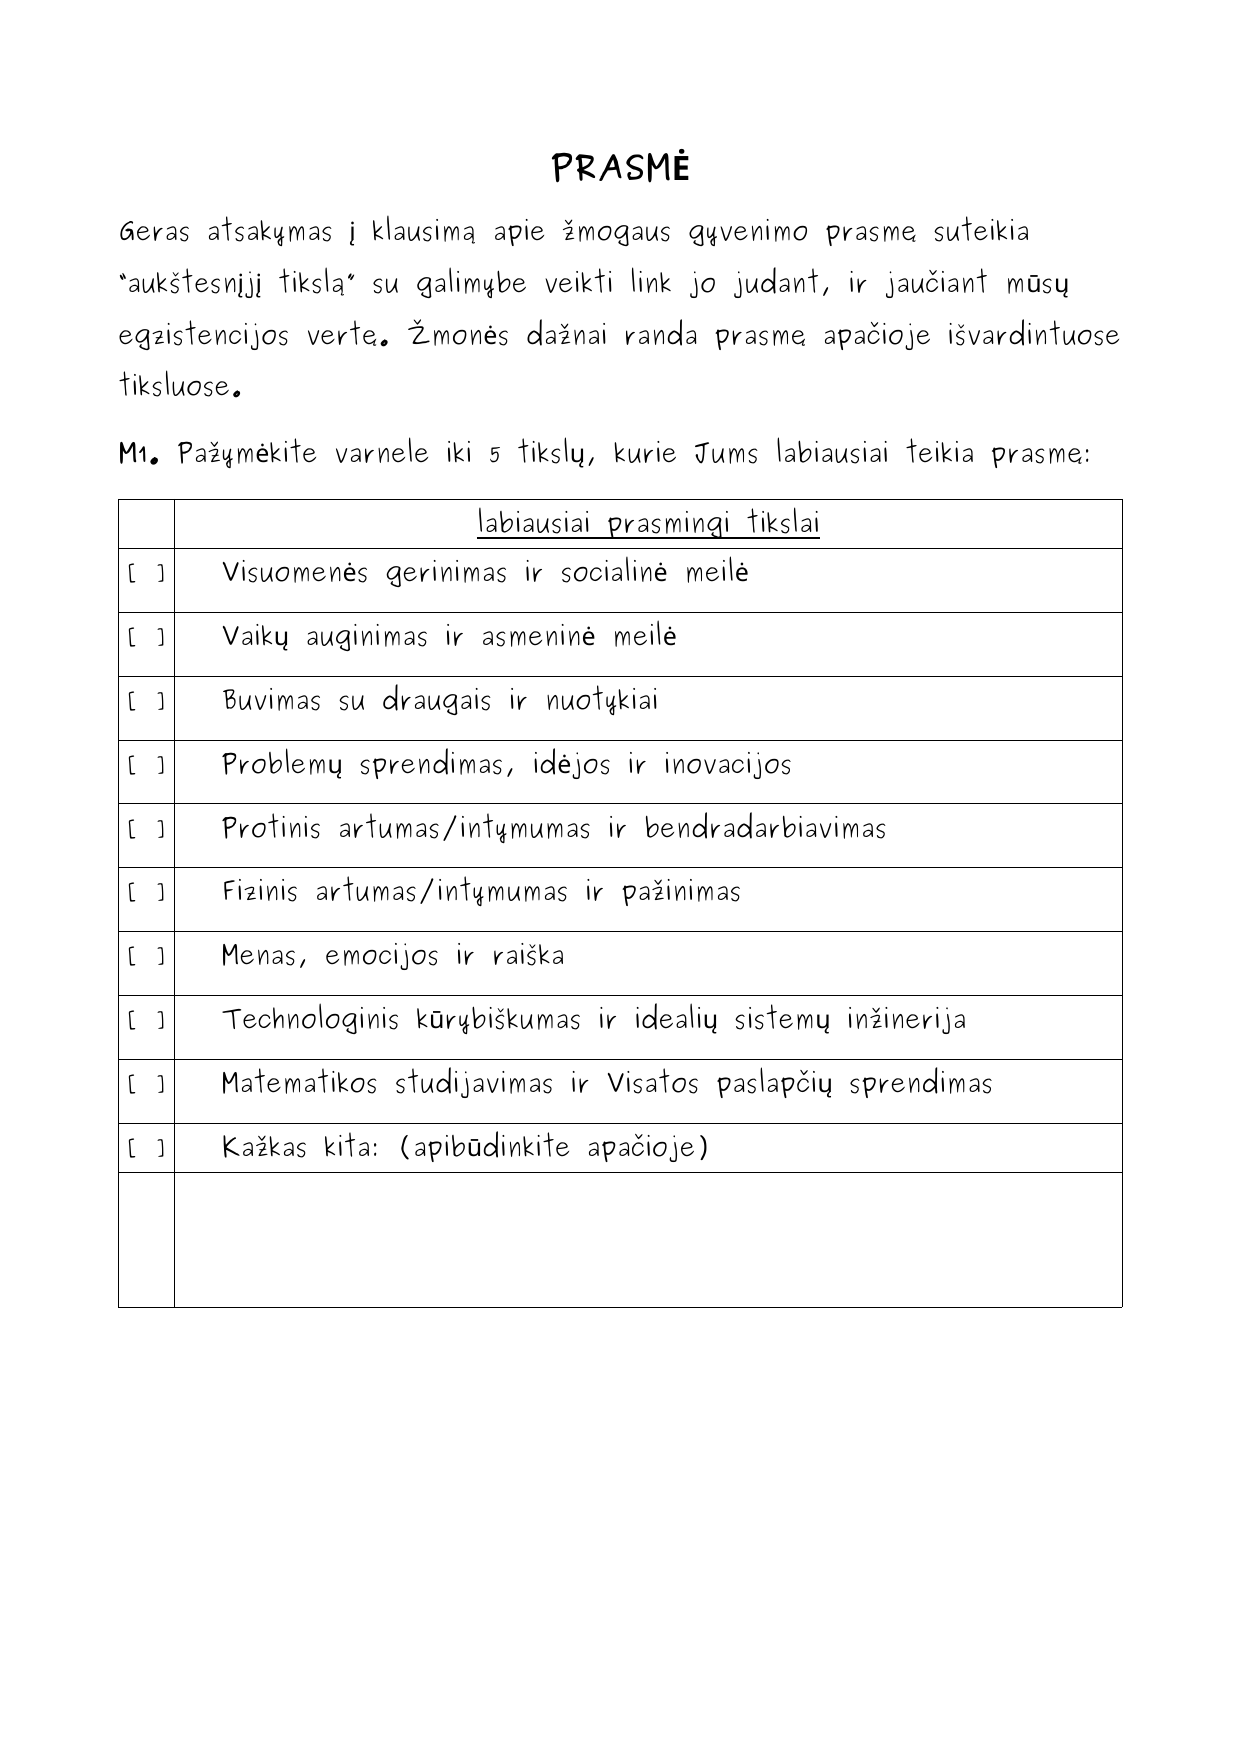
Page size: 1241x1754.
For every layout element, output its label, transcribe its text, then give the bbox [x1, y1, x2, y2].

table_cell [175, 1173, 1122, 1307]
table_cell Visuomenės gerinimas ir socialinė meilė [175, 549, 1122, 612]
table_cell [ ] [119, 677, 174, 739]
table_cell [ ] [119, 549, 174, 612]
table_header [119, 500, 174, 548]
table_cell [ ] [119, 741, 174, 803]
table_cell [ ] [119, 932, 174, 995]
table_cell [ ] [119, 804, 174, 867]
table_cell Vaikų auginimas ir asmeninė meilė [175, 613, 1122, 676]
subtitle PRASMĖ [118, 139, 1122, 198]
table_cell [ ] [119, 996, 174, 1059]
text Geras atsakymas į klausimą apie žmogaus gyvenimo prasmę suteikia “aukštesnįjį tikslą” su galimybe veikti link jo judant, ir jaučiant mūsų egzistencijos vertę. Žmonės dažnai randa prasmę apačioje išvardintuose tiksluose. [118, 210, 1122, 408]
table_cell Menas, emocijos ir raiška [175, 932, 1122, 995]
table_cell Protinis artumas/intymumas ir bendradarbiavimas [175, 804, 1122, 867]
table_cell [ ] [119, 868, 174, 931]
text M1. Pažymėkite varnele iki 5 tikslų, kurie Jums labiausiai teikia prasmę: [118, 431, 1122, 475]
table_cell Technologinis kūrybiškumas ir idealių sistemų inžinerija [175, 996, 1122, 1059]
table_cell [119, 1173, 174, 1307]
table_cell Matematikos studijavimas ir Visatos paslapčių sprendimas [175, 1060, 1122, 1123]
table_cell Buvimas su draugais ir nuotykiai [175, 677, 1122, 739]
table_header labiausiai prasmingi tikslai [175, 500, 1122, 548]
table_cell Fizinis artumas/intymumas ir pažinimas [175, 868, 1122, 931]
table_cell Kažkas kita: (apibūdinkite apačioje) [175, 1124, 1122, 1172]
table_cell Problemų sprendimas, idėjos ir inovacijos [175, 741, 1122, 803]
table_cell [ ] [119, 1124, 174, 1172]
table_cell [ ] [119, 1060, 174, 1123]
table_cell [ ] [119, 613, 174, 676]
